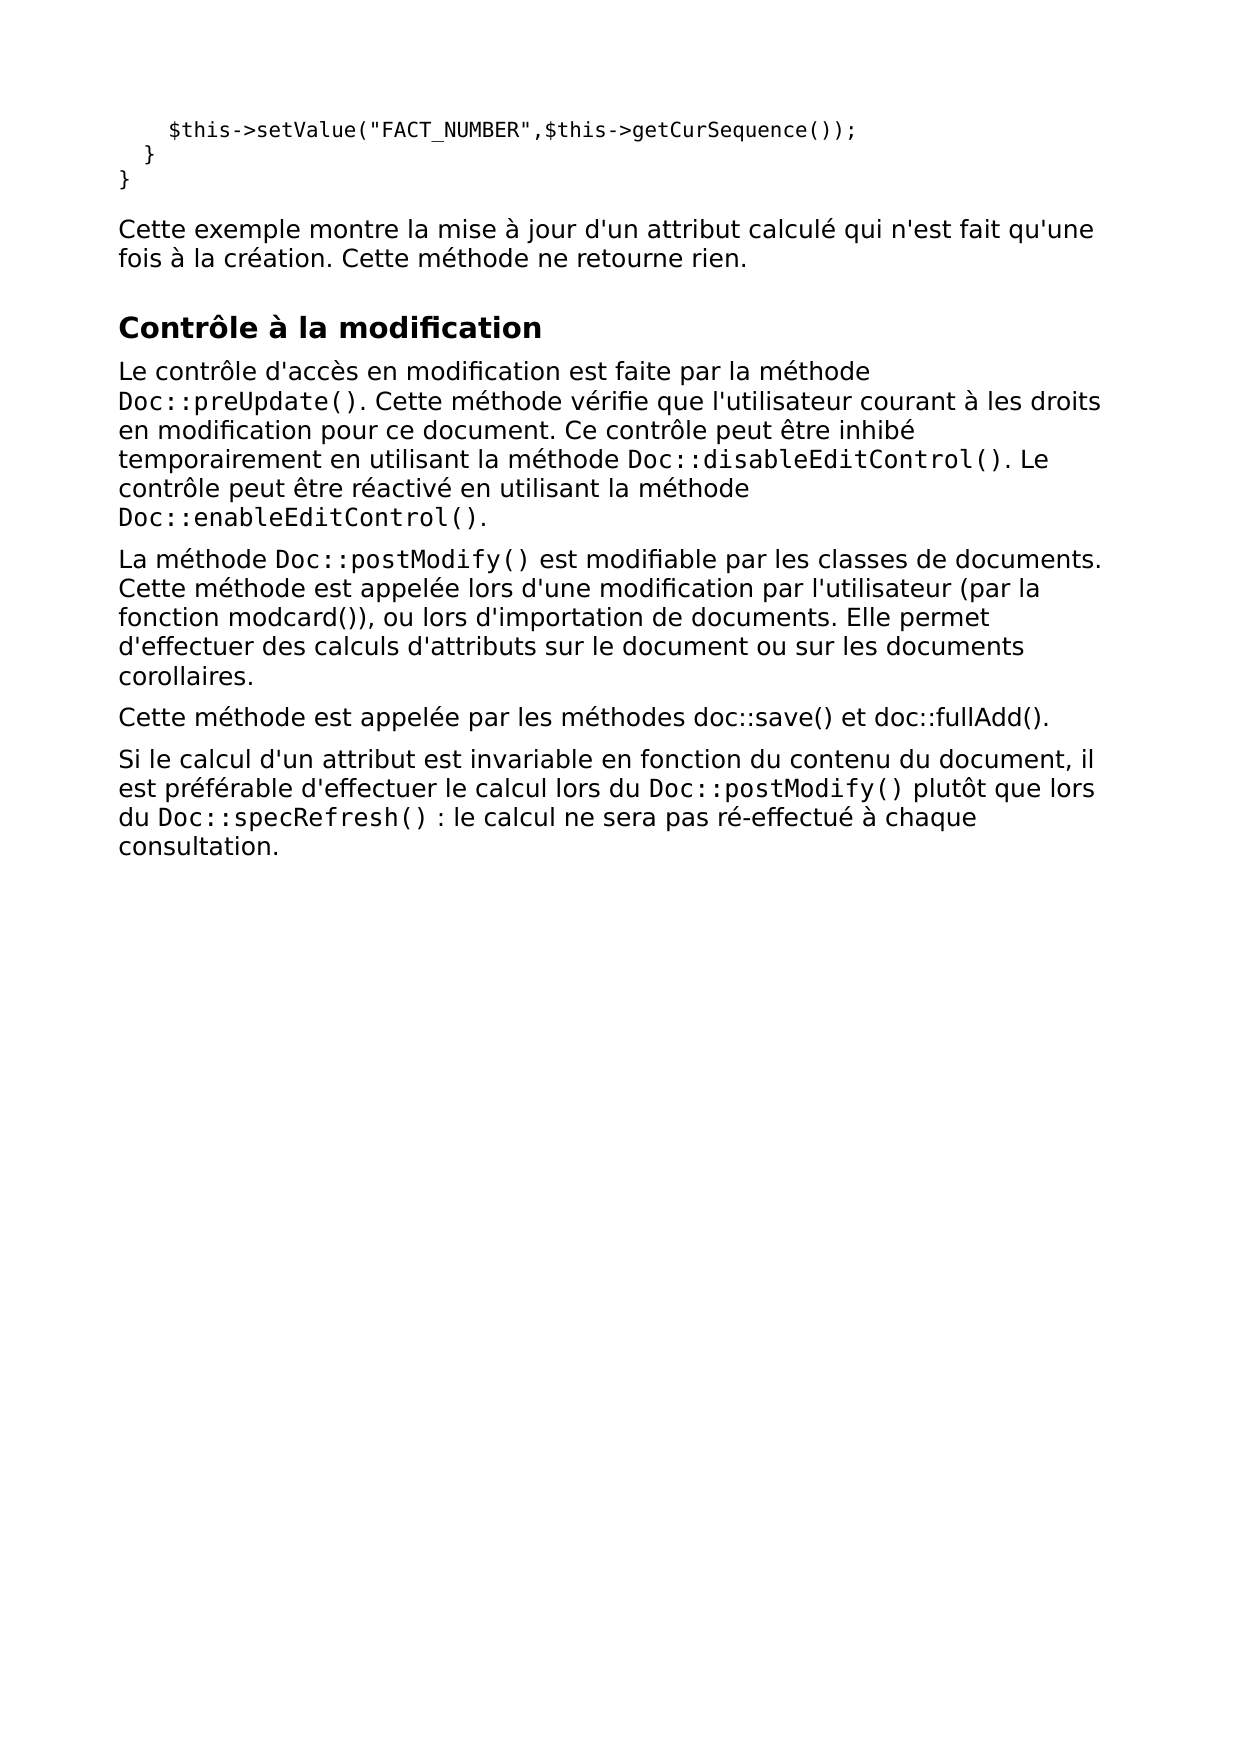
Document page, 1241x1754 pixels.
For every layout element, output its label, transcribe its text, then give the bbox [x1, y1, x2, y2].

text $this->setValue("FACT_NUMBER",$this->getCurSequence()); } } [118, 118, 1122, 215]
text Le contrôle d'accès en modification est faite par la méthode Doc::preUpdate(). Cette méthode vérifie que l'utilisateur courant à les droits en modification pour ce document. Ce contrôle peut être inhibé temporairement en utilisant la méthode Doc::disableEditControl(). Le contrôle peut être réactivé en utilisant la méthode Doc::enableEditControl(). [118, 357, 1122, 532]
subtitle Contrôle à la modification [118, 311, 1122, 345]
text Si le calcul d'un attribut est invariable en fonction du contenu du document, il est préférable d'effectuer le calcul lors du Doc::postModify() plutôt que lors du Doc::specRefresh() : le calcul ne sera pas ré-effectué à chaque consultation. [118, 745, 1122, 862]
text Cette méthode est appelée par les méthodes doc::save() et doc::fullAdd(). [118, 703, 1122, 732]
text Cette exemple montre la mise à jour d'un attribut calculé qui n'est fait qu'une fois à la création. Cette méthode ne retourne rien. [118, 215, 1122, 273]
text La méthode Doc::postModify() est modifiable par les classes de documents. Cette méthode est appelée lors d'une modification par l'utilisateur (par la fonction modcard()), ou lors d'importation de documents. Elle permet d'effectuer des calculs d'attributs sur le document ou sur les documents corollaires. [118, 545, 1122, 691]
